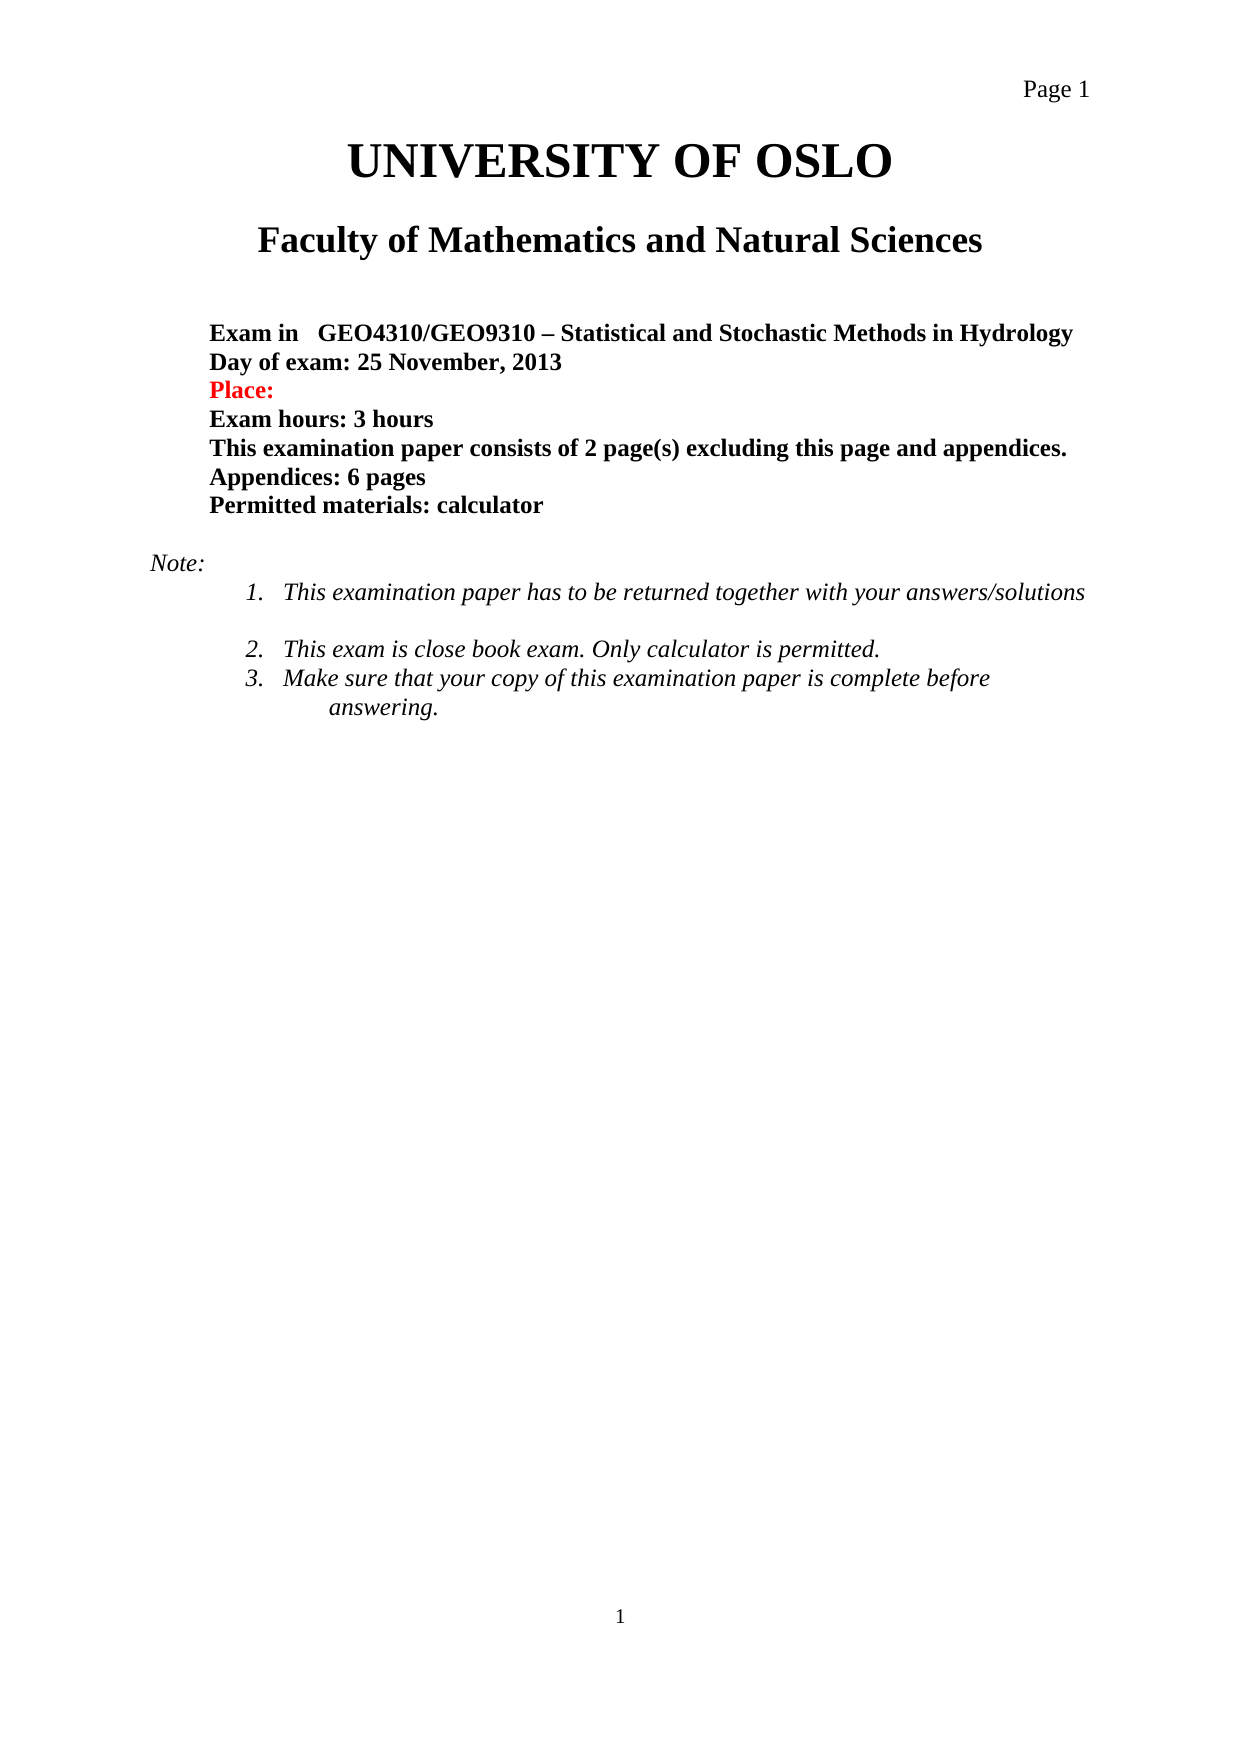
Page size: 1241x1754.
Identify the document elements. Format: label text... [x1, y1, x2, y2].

text Place: [150, 376, 1090, 404]
text Permitted materials: calculator [150, 491, 1090, 519]
text Exam hours: 3 hours [150, 404, 1090, 433]
text Day of exam: 25 November, 2013 [150, 347, 1090, 376]
text This examination paper consists of 2 page(s) excluding this page and appendices. [150, 433, 1090, 462]
list Make sure that your copy of this examination paper is complete before answering. [245, 663, 1090, 721]
text Page 1 [150, 74, 1090, 102]
text Faculty of Mathematics and Natural Sciences [150, 217, 1090, 261]
list This exam is close book exam. Only calculator is permitted. [245, 634, 1090, 663]
text Exam in GEO4310/GEO9310 – Statistical and Stochastic Methods in Hydrology [150, 318, 1090, 347]
text UNIVERSITY OF OSLO [150, 131, 1090, 189]
text Note: [150, 548, 1090, 577]
list This examination paper has to be returned together with your answers/solutions [245, 577, 1090, 606]
text Appendices: 6 pages [150, 462, 1090, 491]
